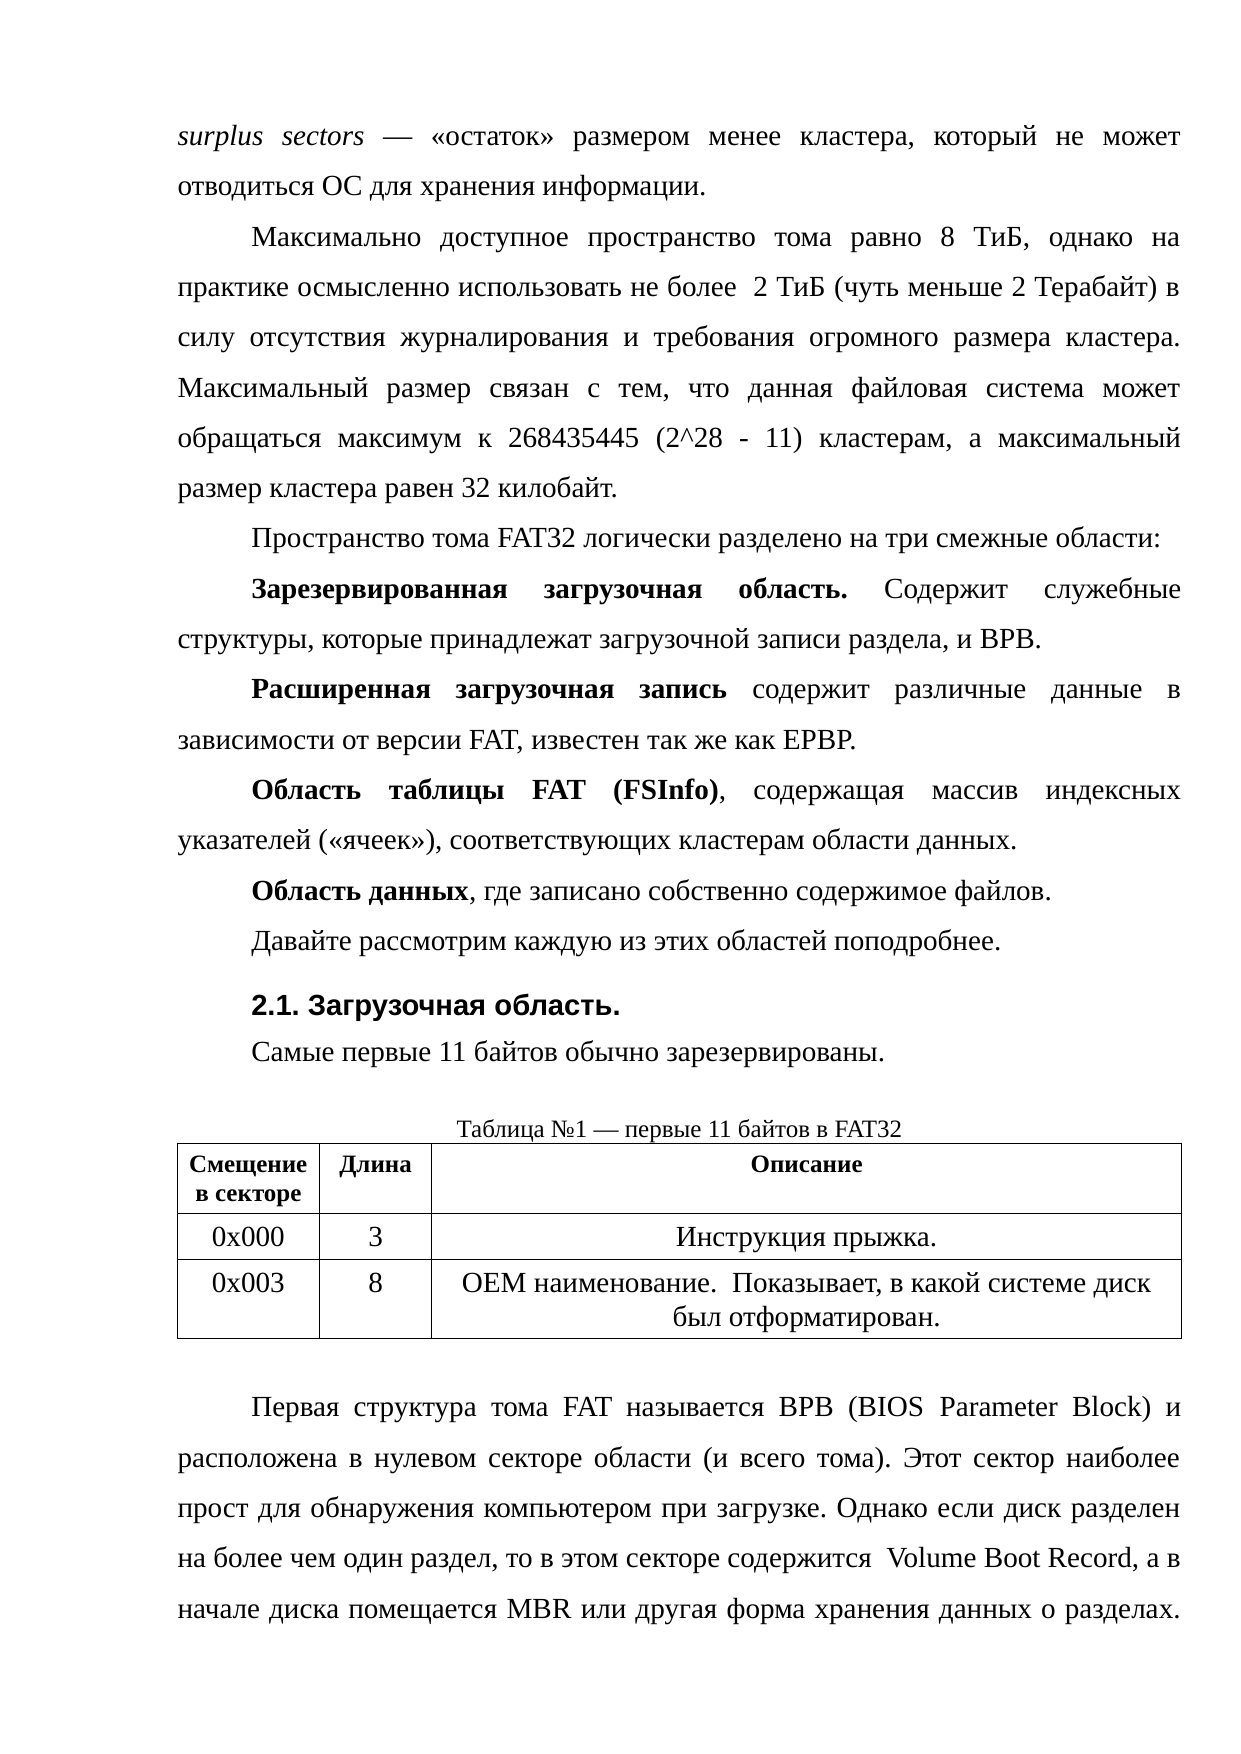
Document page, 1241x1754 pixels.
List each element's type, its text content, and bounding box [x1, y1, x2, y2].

text Давайте рассмотрим каждую из этих областей поподробнее. [177, 923, 1181, 957]
text Самые первые 11 байтов обычно зарезервированы. [177, 1034, 1181, 1068]
text Расширенная загрузочная запись содержит различные данные в зависимости от версии FAT, известен так же как EPBP. [177, 672, 1181, 755]
table_cell OEM наименование. Показывает, в какой системе диск был отформатирован. [432, 1260, 1181, 1338]
text Область таблицы FAT (FSInfo), содержащая массив индексных указателей («ячеек»), соответствующих кластерам области данных. [177, 772, 1181, 856]
table_cell 0x000 [178, 1214, 319, 1259]
table_cell Инструкция прыжка. [432, 1214, 1181, 1259]
table_cell 0x003 [178, 1260, 319, 1338]
subtitle 2.1. Загрузочная область. [177, 988, 1181, 1022]
text Первая структура тома FAT называется BPB (BIOS Parameter Block) и расположена в нулевом секторе области (и всего тома). Этот сектор наиболее прост для обнаружения компьютером при загрузке. Однако если диск разделен на более чем один раздел, то в этом секторе содержится Volume Boot Record, а в начале диска помещается MBR или другая форма хранения данных о разделах. [177, 1389, 1181, 1624]
text Область данных, где записано собственно содержимое файлов. [177, 873, 1181, 906]
text Максимально доступное пространство тома равно 8 ТиБ, однако на практике осмысленно использовать не более 2 ТиБ (чуть меньше 2 Терабайт) в силу отсутствия журналирования и требования огромного размера кластера. Максимальный размер связан с тем, что данная файловая система может обращаться максимум к 268435445 (2^28 - 11) кластерам, а максимальный размер кластера равен 32 килобайт. [177, 219, 1181, 504]
text Таблица №1 — первые 11 байтов в FAT32 [177, 1114, 1181, 1143]
table_cell 8 [320, 1260, 431, 1338]
table_cell 3 [320, 1214, 431, 1259]
table_header Длина [320, 1144, 431, 1213]
table_header Описание [432, 1144, 1181, 1213]
table_header Смещение в секторе [178, 1144, 319, 1213]
text Пространство тома FAT32 логически разделено на три смежные области: [177, 521, 1181, 554]
text Зарезервированная загрузочная область. Содержит служебные структуры, которые принадлежат загрузочной записи раздела, и BPB. [177, 571, 1181, 655]
text surplus sectors — «остаток» размером менее кластера, который не может отводиться ОС для хранения информации. [177, 118, 1181, 202]
